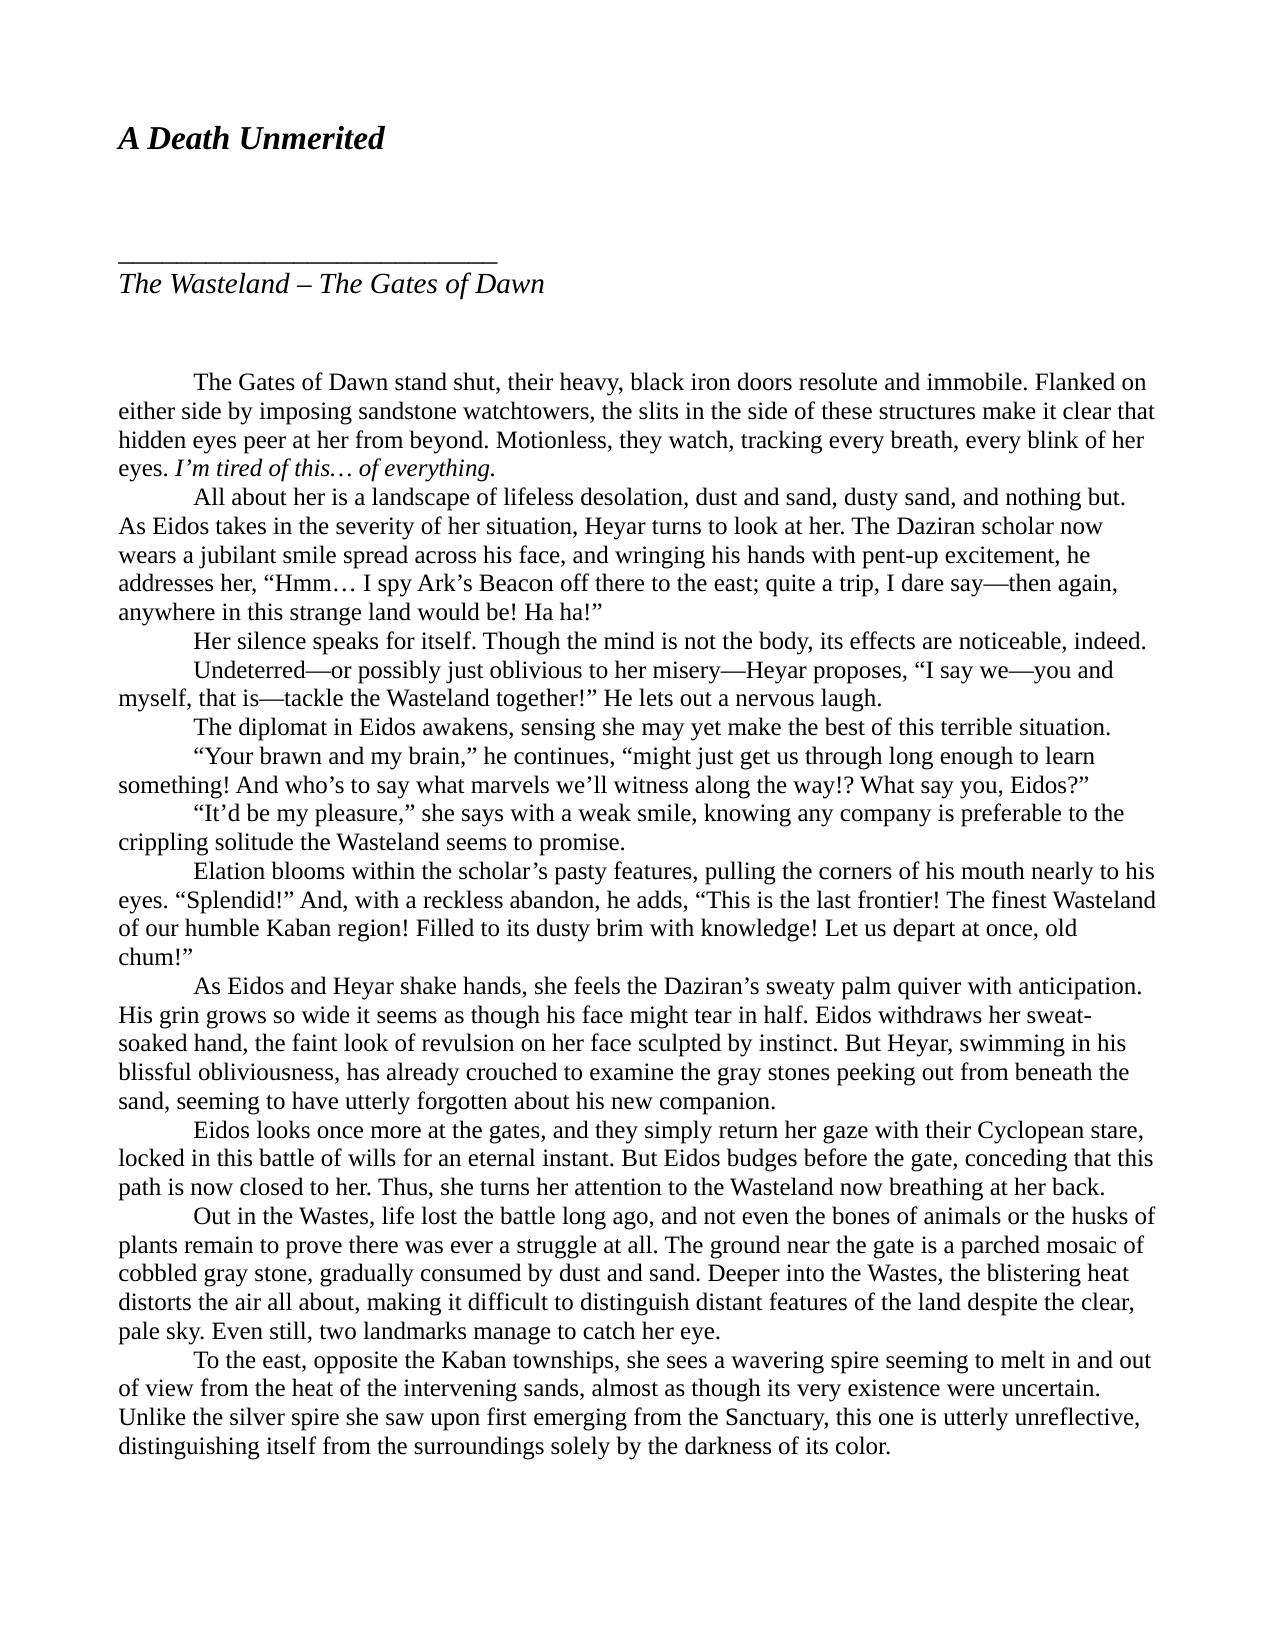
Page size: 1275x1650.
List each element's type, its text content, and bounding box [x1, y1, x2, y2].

text “It’d be my pleasure,” she says with a weak smile, knowing any company is preferable to the crippling solitude the Wasteland seems to promise. [118, 798, 1157, 856]
text Out in the Wastes, life lost the battle long ago, and not even the bones of animals or the husks of plants remain to prove there was ever a struggle at all. The ground near the gate is a parched mosaic of cobbled gray stone, gradually consumed by dust and sand. Deeper into the Wastes, the blistering heat distorts the air all about, making it difficult to distinguish distant features of the land despite the clear, pale sky. Even still, two landmarks manage to catch her eye. [118, 1201, 1157, 1345]
text Eidos looks once more at the gates, and they simply return her gaze with their Cyclopean stare, locked in this battle of wills for an eternal instant. But Eidos budges before the gate, conceding that this path is now closed to her. Thus, she turns her attention to the Wasteland now breathing at her back. [118, 1115, 1157, 1201]
text Her silence speaks for itself. Though the mind is not the body, its effects are noticeable, indeed. [118, 626, 1157, 655]
text The diplomat in Eidos awakens, sensing she may yet make the best of this terrible situation. [118, 712, 1157, 741]
text __________________________ [118, 233, 1157, 267]
text Undeterred—or possibly just oblivious to her misery—Heyar proposes, “I say we—you and myself, that is—tackle the Wasteland together!” He lets out a nervous laugh. [118, 655, 1157, 712]
text As Eidos and Heyar shake hands, she feels the Daziran’s sweaty palm quiver with anticipation. His grin grows so wide it seems as though his face might tear in half. Eidos withdraws her sweat-soaked hand, the faint look of revulsion on her face sculpted by instinct. But Heyar, swimming in his blissful obliviousness, has already crouched to examine the gray stones peeking out from beneath the sand, seeming to have utterly forgotten about his new companion. [118, 971, 1157, 1115]
text To the east, opposite the Kaban townships, she sees a wavering spire seeming to melt in and out of view from the heat of the intervening sands, almost as though its very existence were uncertain. Unlike the silver spire she saw upon first emerging from the Sanctuary, this one is utterly unreflective, distinguishing itself from the surroundings solely by the darkness of its color. [118, 1345, 1157, 1460]
text A Death Unmerited [118, 118, 1157, 156]
text Elation blooms within the scholar’s pasty features, pulling the corners of his mouth nearly to his eyes. “Splendid!” And, with a reckless abandon, he adds, “This is the last frontier! The finest Wasteland of our humble Kaban region! Filled to its dusty brim with knowledge! Let us depart at once, old chum!” [118, 856, 1157, 971]
text The Wasteland – The Gates of Dawn [118, 267, 1157, 300]
text The Gates of Dawn stand shut, their heavy, black iron doors resolute and immobile. Flanked on either side by imposing sandstone watchtowers, the slits in the side of these structures make it clear that hidden eyes peer at her from beyond. Motionless, they watch, tracking every breath, every blink of her eyes. I’m tired of this… of everything. [118, 367, 1157, 482]
text “Your brawn and my brain,” he continues, “might just get us through long enough to learn something! And who’s to say what marvels we’ll witness along the way!? What say you, Eidos?” [118, 741, 1157, 798]
text All about her is a landscape of lifeless desolation, dust and sand, dusty sand, and nothing but. As Eidos takes in the severity of her situation, Heyar turns to look at her. The Daziran scholar now wears a jubilant smile spread across his face, and wringing his hands with pent-up excitement, he addresses her, “Hmm… I spy Ark’s Beacon off there to the east; quite a trip, I dare say—then again, anywhere in this strange land would be! Ha ha!” [118, 482, 1157, 626]
